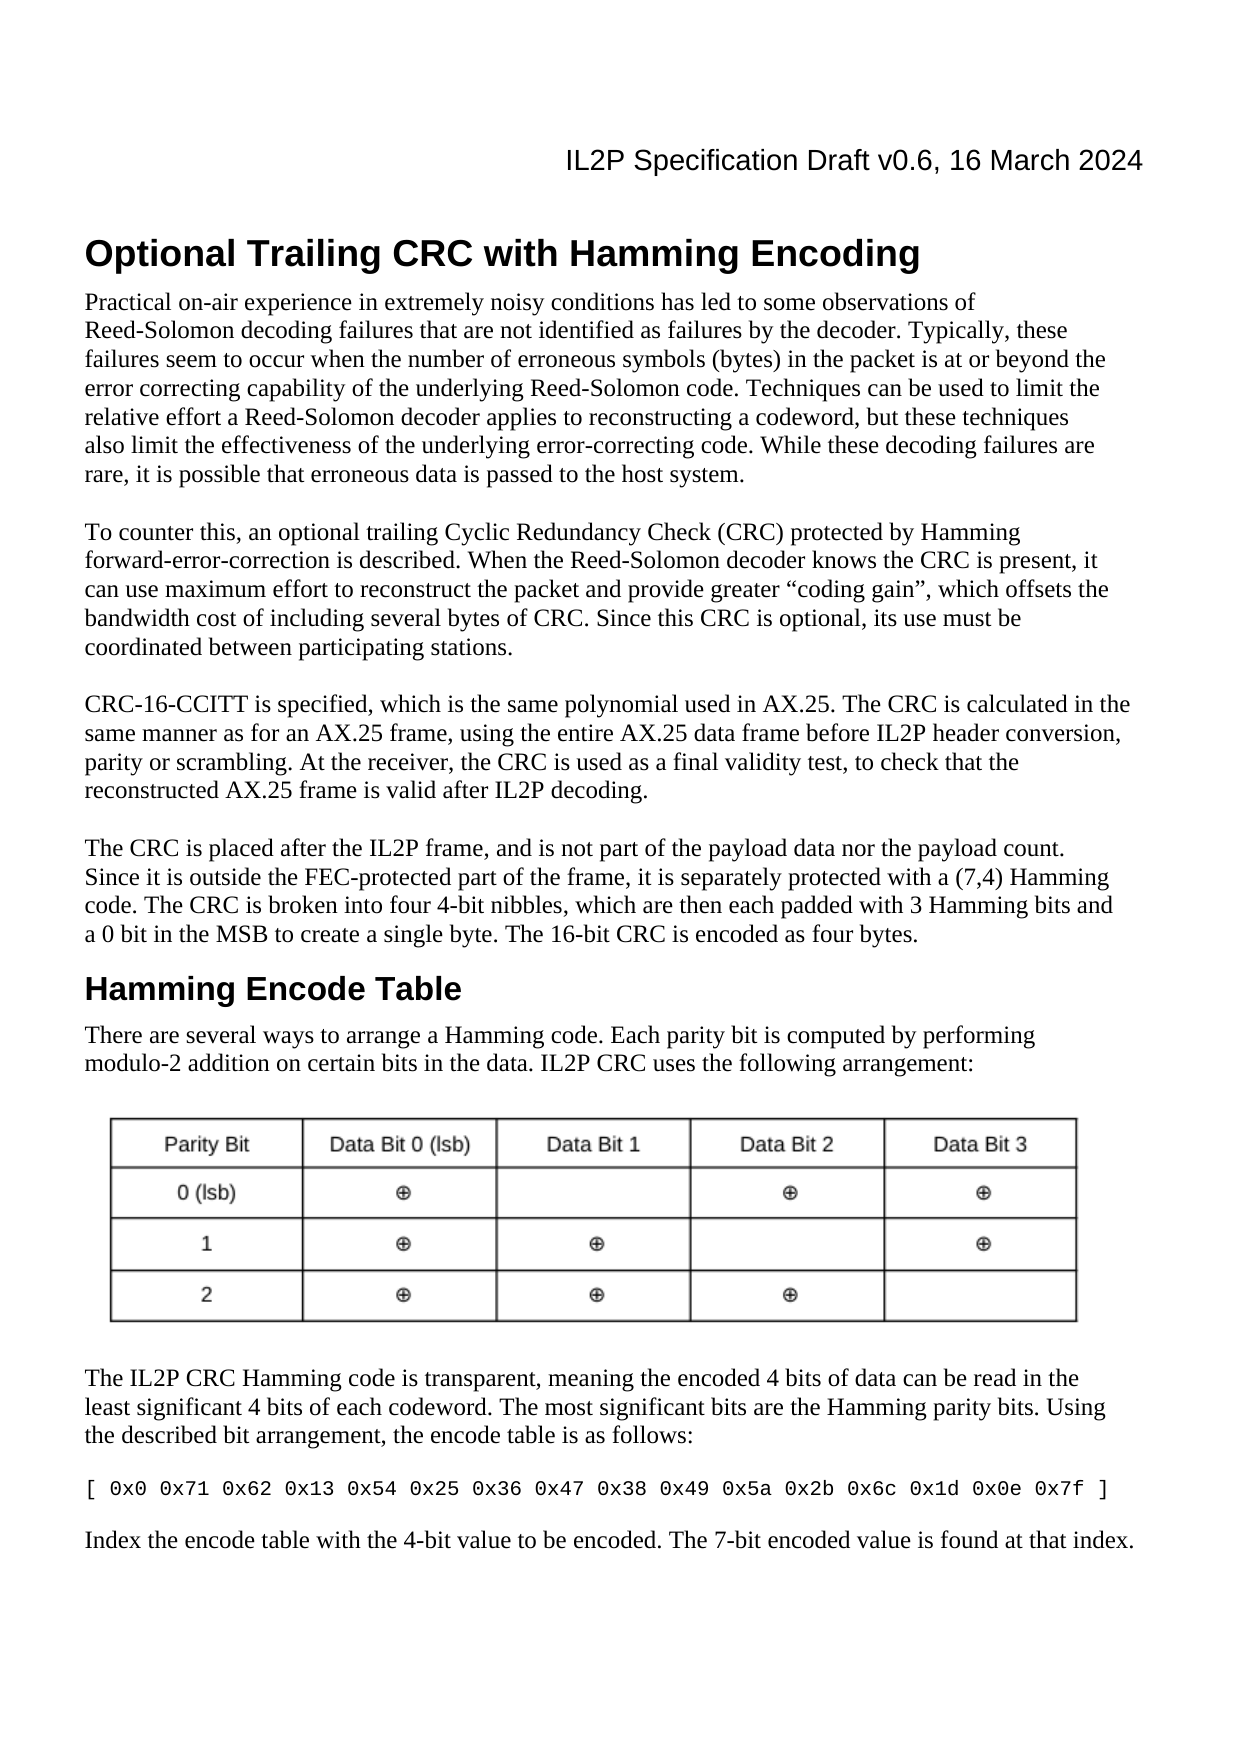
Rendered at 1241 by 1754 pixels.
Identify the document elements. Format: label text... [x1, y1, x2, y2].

subtitle Hamming Encode Table [84, 969, 1144, 1007]
text least significant 4 bits of each codeword. The most significant bits are the Hamming parity bits. Using [84, 1392, 1144, 1420]
text To counter this, an optional trailing Cyclic Redundancy Check (CRC) protected by Hamming [84, 517, 1144, 546]
text failures seem to occur when the number of erroneous symbols (bytes) in the packet is at or beyond the [84, 344, 1144, 373]
text CRC-16-CCITT is specified, which is the same polynomial used in AX.25. The CRC is calculated in the [84, 689, 1144, 718]
text modulo-2 addition on certain bits in the data. IL2P CRC uses the following arrangement: [84, 1048, 1144, 1077]
text The IL2P CRC Hamming code is transparent, meaning the encoded 4 bits of data can be read in the [84, 1363, 1144, 1392]
text coordinated between participating stations. [84, 632, 1144, 661]
text error correcting capability of the underlying Reed-Solomon code. Techniques can be used to limit the [84, 373, 1144, 402]
text There are several ways to arrange a Hamming code. Each parity bit is computed by performing [84, 1020, 1144, 1048]
text also limit the effectiveness of the underlying error-correcting code. While these decoding failures are [84, 431, 1144, 459]
picture [84, 1106, 1096, 1334]
text Reed-Solomon decoding failures that are not identified as failures by the decoder. Typically, these [84, 316, 1144, 344]
text can use maximum effort to reconstruct the packet and provide greater “coding gain”, which offsets the [84, 574, 1144, 603]
text same manner as for an AX.25 frame, using the entire AX.25 data frame before IL2P header conversion, [84, 718, 1144, 747]
text parity or scrambling. At the receiver, the CRC is used as a final validity test, to check that the [84, 747, 1144, 776]
text code. The CRC is broken into four 4-bit nibbles, which are then each padded with 3 Hamming bits and [84, 891, 1144, 919]
text relative effort a Reed-Solomon decoder applies to reconstructing a codeword, but these techniques [84, 402, 1144, 431]
text Index the encode table with the 4-bit value to be encoded. The 7-bit encoded value is found at that index. [84, 1525, 1144, 1554]
text Since it is outside the FEC-protected part of the frame, it is separately protected with a (7,4) Hamming [84, 862, 1144, 891]
text forward-error-correction is described. When the Reed-Solomon decoder knows the CRC is present, it [84, 546, 1144, 574]
text The CRC is placed after the IL2P frame, and is not part of the payload data nor the payload count. [84, 833, 1144, 862]
text bandwidth cost of including several bytes of CRC. Since this CRC is optional, its use must be [84, 603, 1144, 632]
text [ 0x0 0x71 0x62 0x13 0x54 0x25 0x36 0x47 0x38 0x49 0x5a 0x2b 0x6c 0x1d 0x0e 0x7f ] [84, 1478, 1144, 1501]
text rare, it is possible that erroneous data is passed to the host system. [84, 459, 1144, 488]
text reconstructed AX.25 frame is valid after IL2P decoding. [84, 776, 1144, 804]
text the described bit arrangement, the encode table is as follows: [84, 1420, 1144, 1449]
text a 0 bit in the MSB to create a single byte. The 16-bit CRC is encoded as four bytes. [84, 919, 1144, 948]
subtitle Optional Trailing CRC with Hamming Encoding [84, 231, 1144, 274]
text Practical on-air experience in extremely noisy conditions has led to some observations of [84, 287, 1144, 316]
